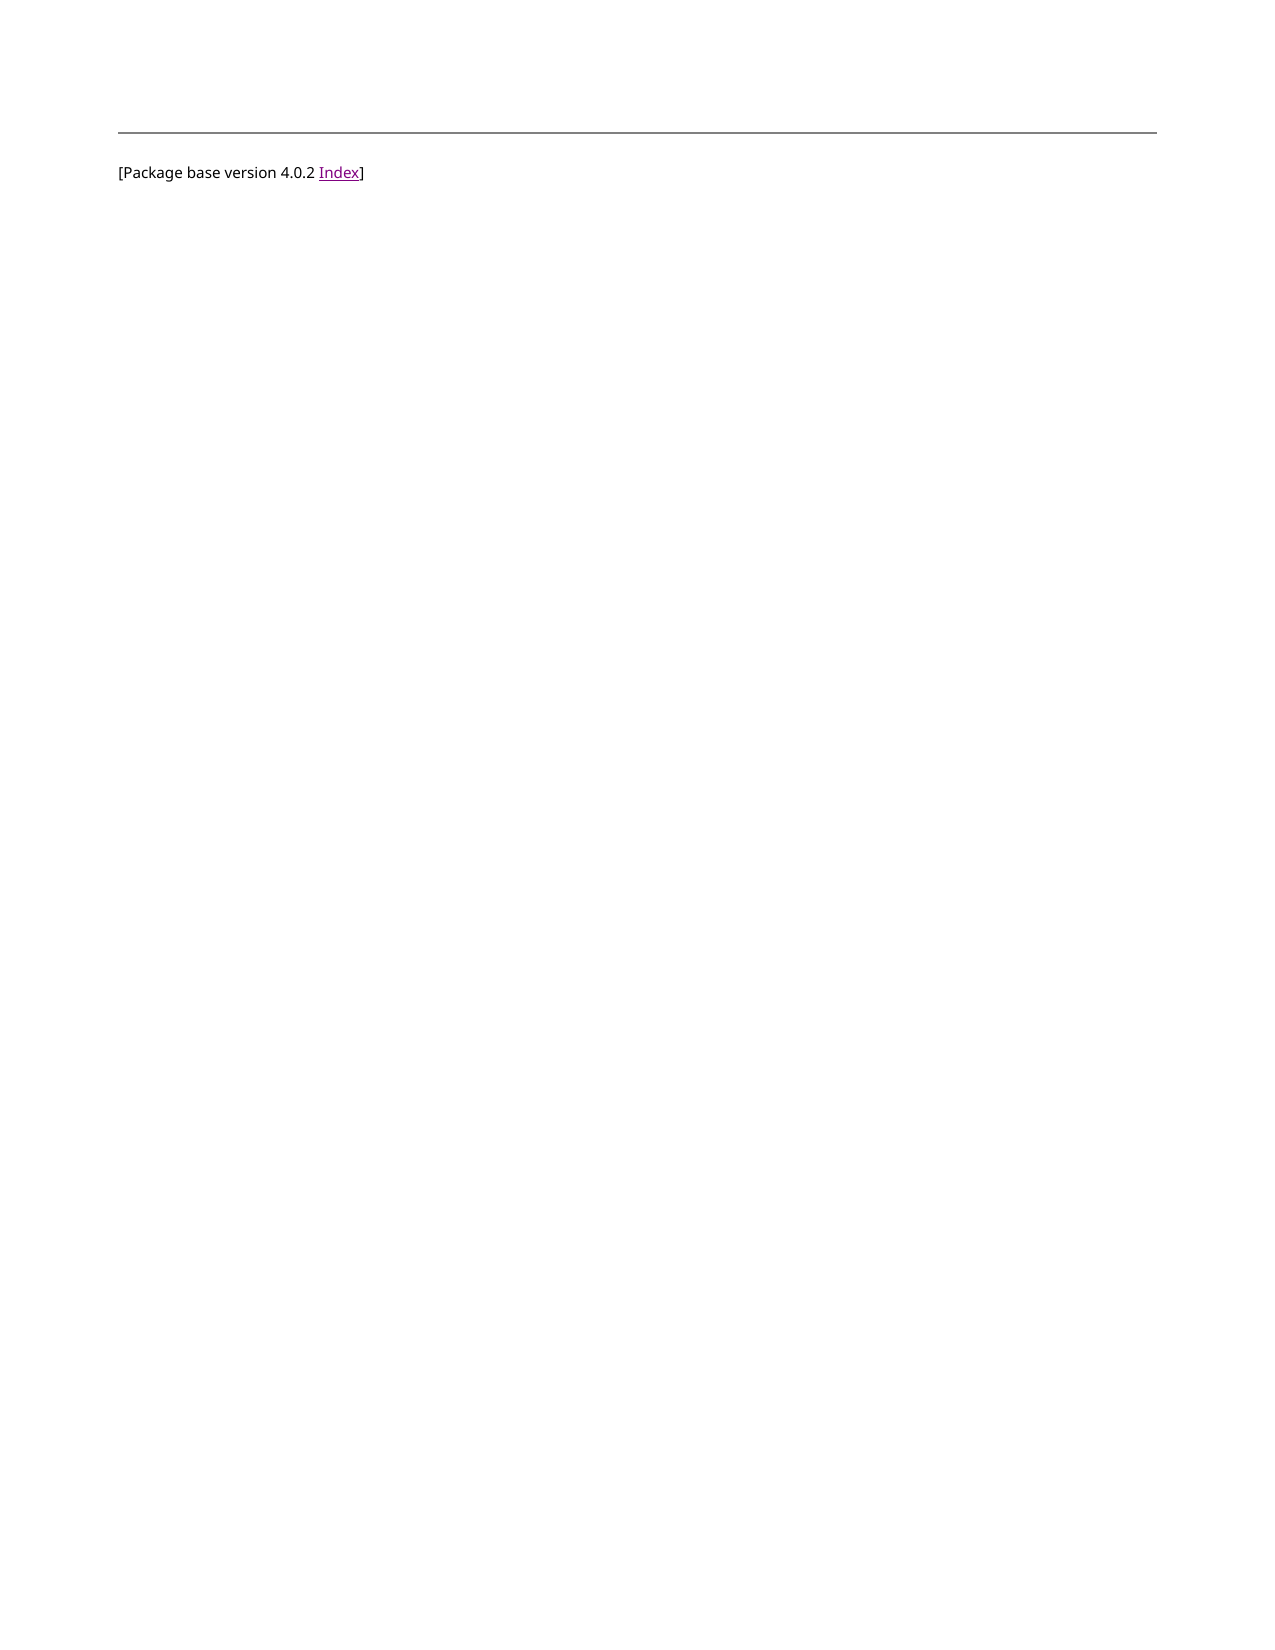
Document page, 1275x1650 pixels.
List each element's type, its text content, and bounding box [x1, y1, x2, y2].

text [Package base version 4.0.2 Index] [118, 162, 1157, 183]
